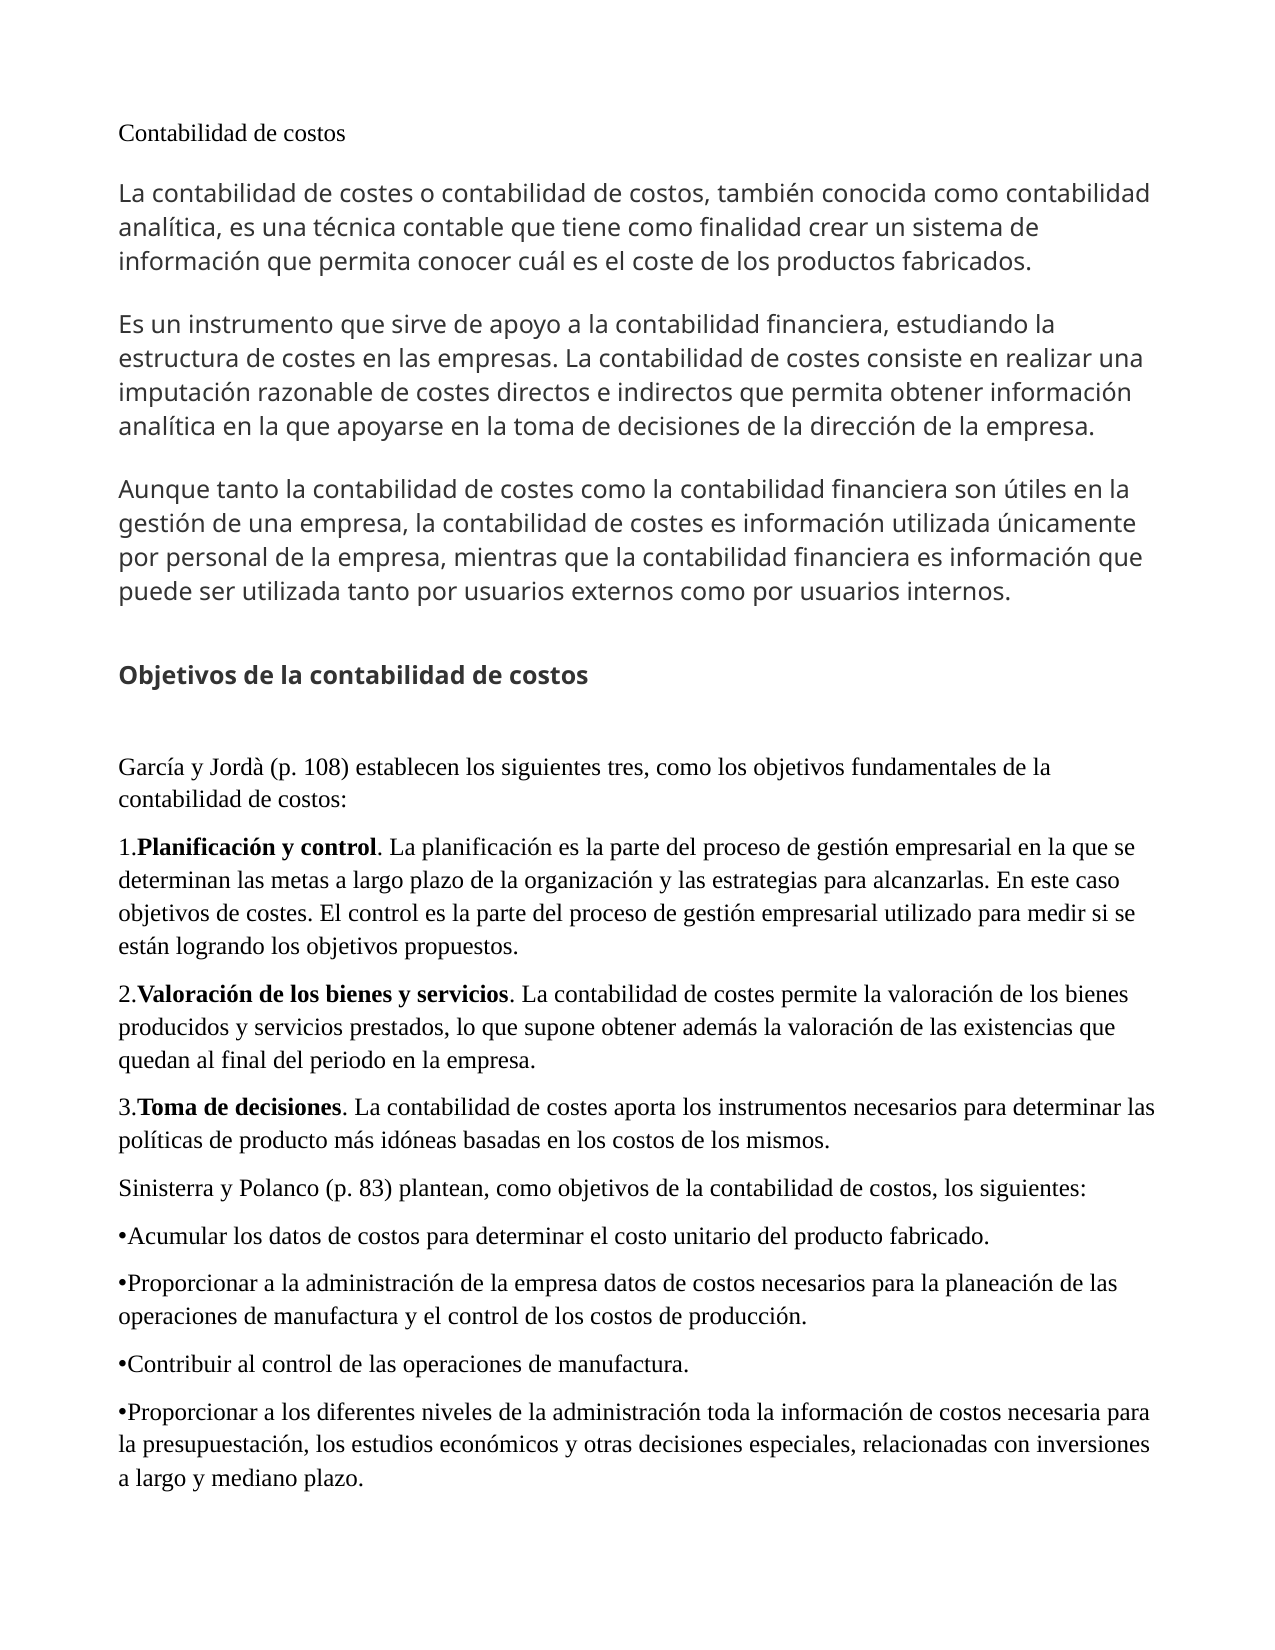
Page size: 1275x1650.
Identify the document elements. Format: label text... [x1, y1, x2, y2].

list Planificación y control. La planificación es la parte del proceso de gestión empresarial en la que se determinan las metas a largo plazo de la organización y las estrategias para alcanzarlas. En este caso objetivos de costes. El control es la parte del proceso de gestión empresarial utilizado para medir si se están logrando los objetivos propuestos. [118, 832, 1157, 960]
text Sinisterra y Polanco (p. 83) plantean, como objetivos de la contabilidad de costos, los siguientes: [118, 1173, 1157, 1202]
text Contabilidad de costos [118, 118, 1157, 147]
list Acumular los datos de costos para determinar el costo unitario del producto fabricado. [118, 1221, 1157, 1249]
list Proporcionar a los diferentes niveles de la administración toda la información de costos necesaria para la presupuestación, los estudios económicos y otras decisiones especiales, relacionadas con inversiones a largo y mediano plazo. [118, 1397, 1157, 1491]
list Valoración de los bienes y servicios. La contabilidad de costes permite la valoración de los bienes producidos y servicios prestados, lo que supone obtener además la valoración de las existencias que quedan al final del periodo en la empresa. [118, 979, 1157, 1074]
text García y Jordà (p. 108) establecen los siguientes tres, como los objetivos fundamentales de la contabilidad de costos: [118, 752, 1157, 813]
text Aunque tanto la contabilidad de costes como la contabilidad financiera son útiles en la gestión de una empresa, la contabilidad de costes es información utilizada únicamente por personal de la empresa, mientras que la contabilidad financiera es información que puede ser utilizada tanto por usuarios externos como por usuarios internos. [118, 472, 1157, 608]
subtitle Objetivos de la contabilidad de costos [118, 657, 1157, 691]
list Proporcionar a la administración de la empresa datos de costos necesarios para la planeación de las operaciones de manufactura y el control de los costos de producción. [118, 1268, 1157, 1330]
text La contabilidad de costes o contabilidad de costos, también conocida como contabilidad analítica, es una técnica contable que tiene como finalidad crear un sistema de información que permita conocer cuál es el coste de los productos fabricados. [118, 176, 1157, 278]
list Contribuir al control de las operaciones de manufactura. [118, 1349, 1157, 1378]
list Toma de decisiones. La contabilidad de costes aporta los instrumentos necesarios para determinar las políticas de producto más idóneas basadas en los costos de los mismos. [118, 1092, 1157, 1154]
text Es un instrumento que sirve de apoyo a la contabilidad financiera, estudiando la estructura de costes en las empresas. La contabilidad de costes consiste en realizar una imputación razonable de costes directos e indirectos que permita obtener información analítica en la que apoyarse en la toma de decisiones de la dirección de la empresa. [118, 307, 1157, 443]
